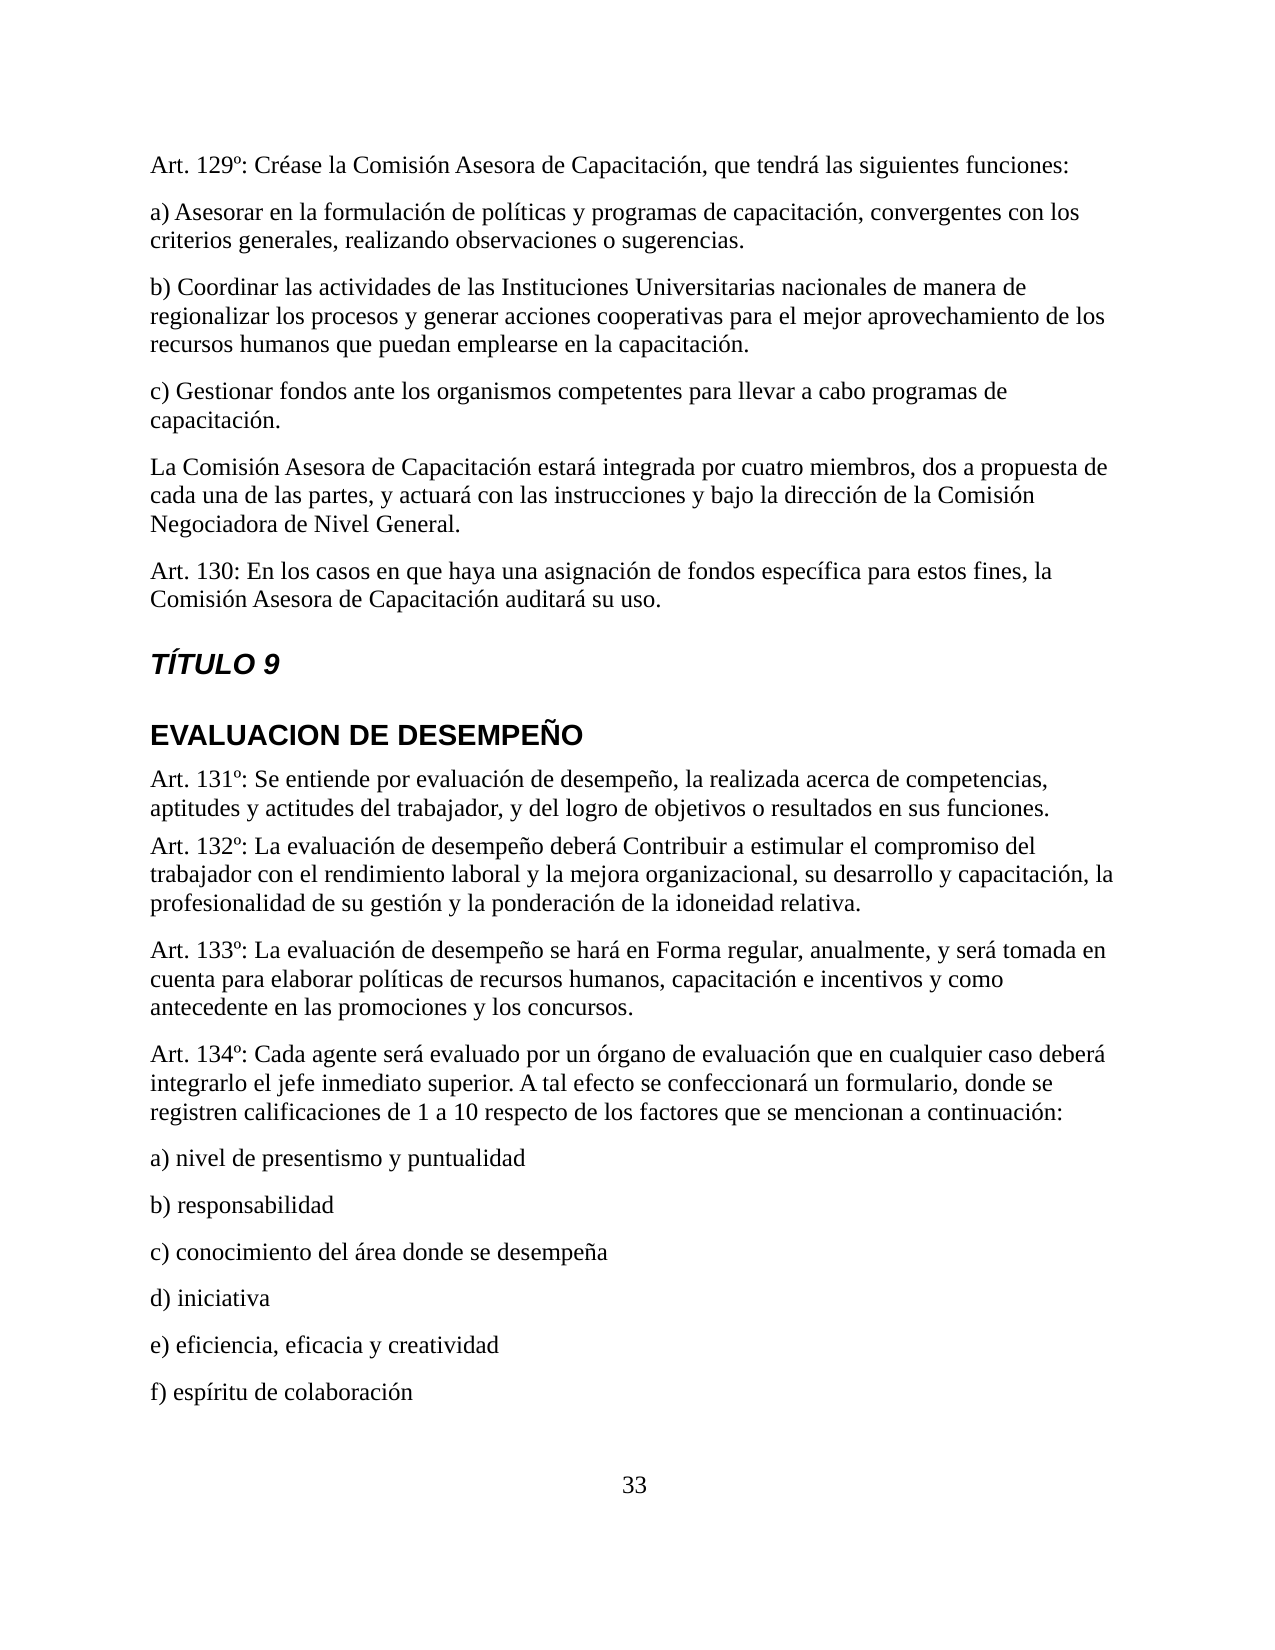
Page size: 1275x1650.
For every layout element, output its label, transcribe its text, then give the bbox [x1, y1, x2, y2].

text Art. 132º: La evaluación de desempeño deberá Contribuir a estimular el compromiso del trabajador con el rendimiento laboral y la mejora organizacional, su desarrollo y capacitación, la profesionalidad de su gestión y la ponderación de la idoneidad relativa. [150, 831, 1125, 917]
text Art. 131º: Se entiende por evaluación de desempeño, la realizada acerca de competencias, aptitudes y actitudes del trabajador, y del logro de objetivos o resultados en sus funciones. [150, 764, 1125, 822]
text Art. 129º: Créase la Comisión Asesora de Capacitación, que tendrá las siguientes funciones: [150, 150, 1125, 179]
text Art. 134º: Cada agente será evaluado por un órgano de evaluación que en cualquier caso deberá integrarlo el jefe inmediato superior. A tal efecto se confeccionará un formulario, donde se registren calificaciones de 1 a 10 respecto de los factores que se mencionan a continuación: [150, 1039, 1125, 1125]
text Art. 133º: La evaluación de desempeño se hará en Forma regular, anualmente, y será tomada en cuenta para elaborar políticas de recursos humanos, capacitación e incentivos y como antecedente en las promociones y los concursos. [150, 935, 1125, 1021]
text a) nivel de presentismo y puntualidad [150, 1143, 1125, 1172]
text d) iniciativa [150, 1283, 1125, 1312]
text a) Asesorar en la formulación de políticas y programas de capacitación, convergentes con los criterios generales, realizando observaciones o sugerencias. [150, 197, 1125, 254]
text La Comisión Asesora de Capacitación estará integrada por cuatro miembros, dos a propuesta de cada una de las partes, y actuará con las instrucciones y bajo la dirección de la Comisión Negociadora de Nivel General. [150, 452, 1125, 538]
text c) Gestionar fondos ante los organismos competentes para llevar a cabo programas de capacitación. [150, 376, 1125, 434]
text e) eficiencia, eficacia y creatividad [150, 1330, 1125, 1359]
text f) espíritu de colaboración [150, 1377, 1125, 1405]
text b) responsabilidad [150, 1190, 1125, 1219]
subtitle TÍTULO 9 [150, 647, 1125, 681]
text c) conocimiento del área donde se desempeña [150, 1237, 1125, 1265]
text b) Coordinar las actividades de las Instituciones Universitarias nacionales de manera de regionalizar los procesos y generar acciones cooperativas para el mejor aprovechamiento de los recursos humanos que puedan emplearse en la capacitación. [150, 272, 1125, 358]
text Art. 130: En los casos en que haya una asignación de fondos específica para estos fines, la Comisión Asesora de Capacitación auditará su uso. [150, 556, 1125, 613]
subtitle EVALUACION DE DESEMPEÑO [150, 718, 1125, 752]
